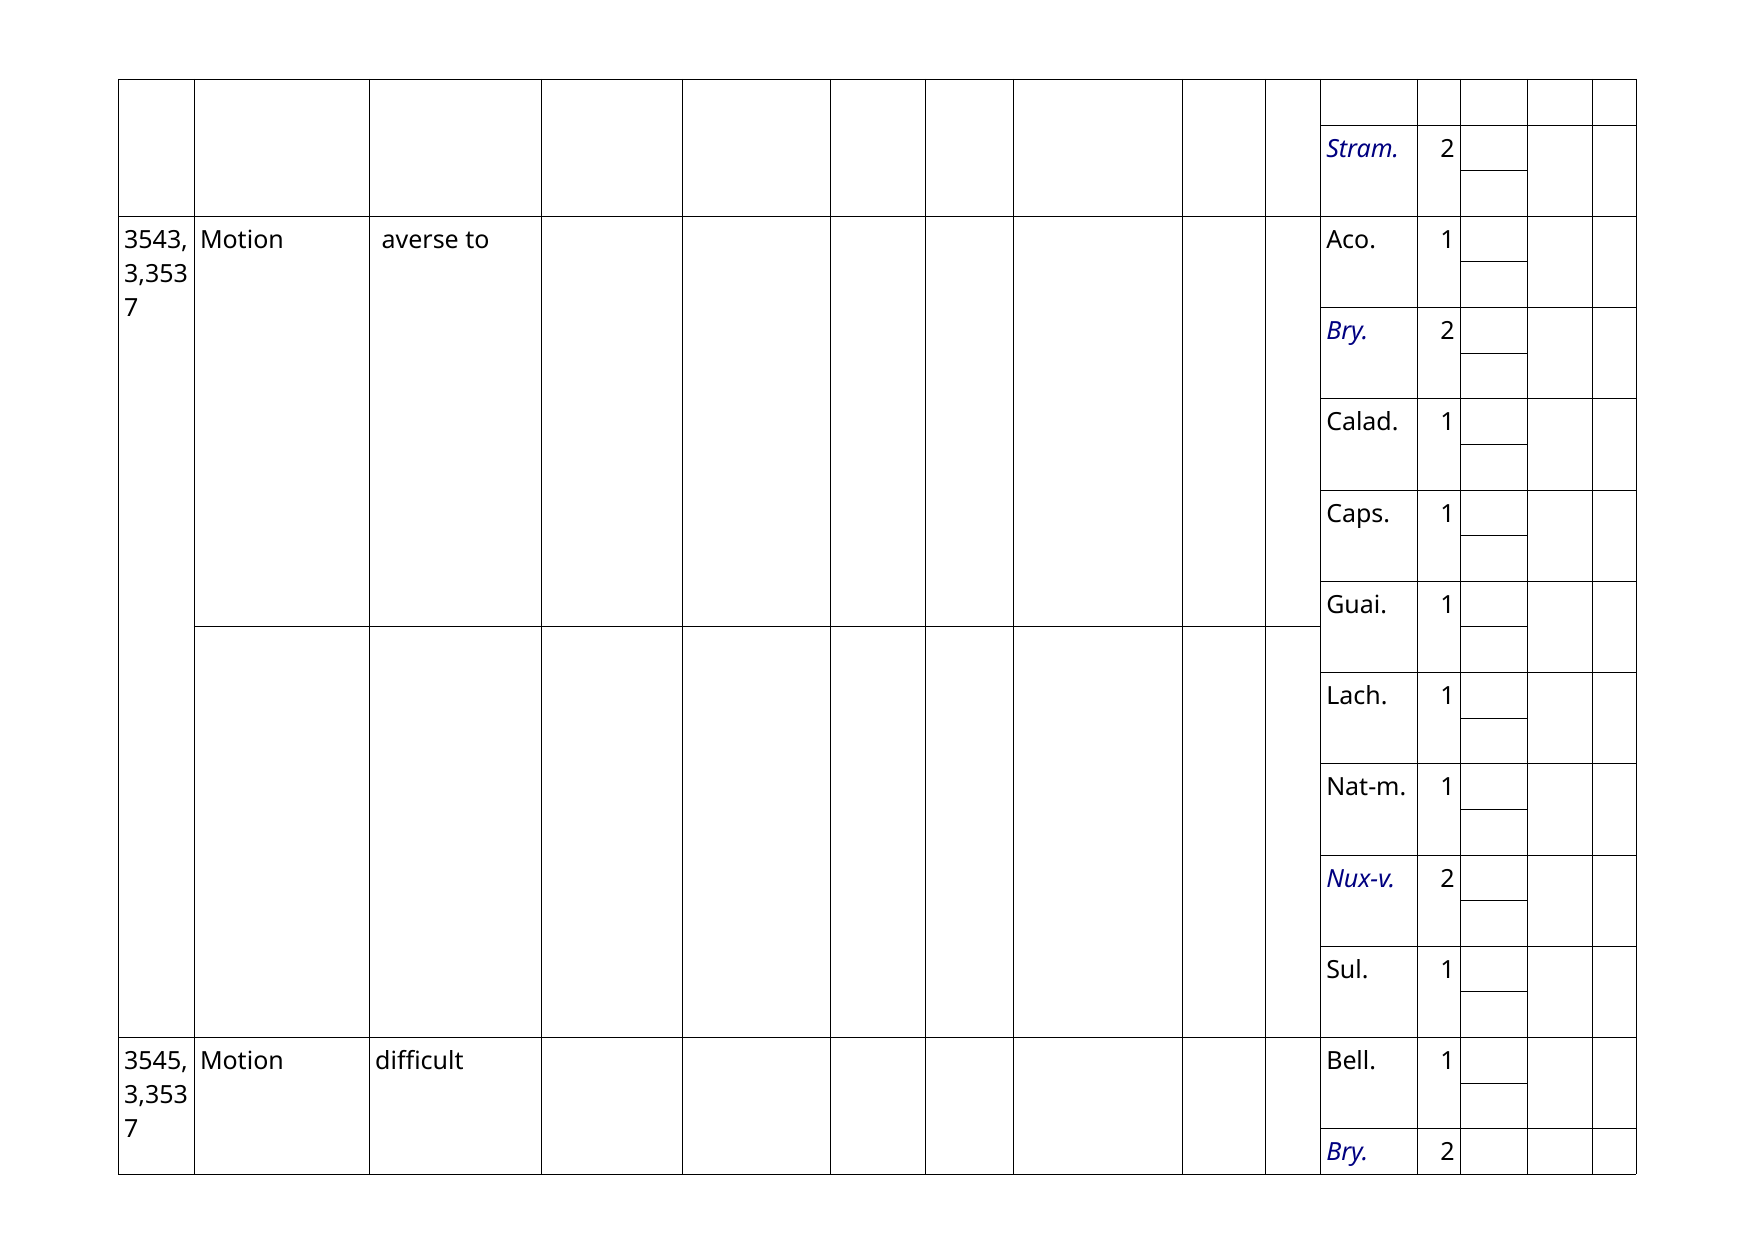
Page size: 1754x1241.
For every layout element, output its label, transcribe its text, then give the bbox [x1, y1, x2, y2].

table_cell [926, 1038, 1013, 1174]
table_cell 3545,3,3537 [119, 1038, 194, 1174]
table_cell [1461, 308, 1527, 353]
table_cell [1528, 126, 1592, 216]
table_cell [1461, 992, 1527, 1037]
table_cell [683, 1038, 830, 1174]
table_cell 3543,3,3537 [119, 217, 194, 1037]
table_cell [683, 217, 830, 626]
table_cell [1593, 1038, 1636, 1128]
table_cell [1461, 901, 1527, 946]
table_cell [1461, 399, 1527, 444]
table_cell [542, 1038, 682, 1174]
table_cell [195, 80, 369, 216]
table_cell [1593, 856, 1636, 946]
table_cell [1461, 1084, 1527, 1128]
table_cell [370, 80, 541, 216]
table_cell Aco. [1321, 217, 1417, 307]
table_cell 2 [1418, 856, 1460, 946]
table_cell [1461, 627, 1527, 672]
table_cell [831, 1038, 925, 1174]
table_cell [1461, 947, 1527, 991]
table_cell [1418, 80, 1460, 124]
table_cell [1528, 947, 1592, 1037]
table_cell [1183, 80, 1265, 216]
table_cell [1593, 947, 1636, 1037]
table_cell 2 [1418, 1129, 1460, 1174]
table_cell [1461, 856, 1527, 900]
table_cell Stram. [1321, 126, 1417, 216]
table_cell 1 [1418, 399, 1460, 489]
table_cell [1593, 308, 1636, 398]
table_cell [542, 80, 682, 216]
table_cell Sul. [1321, 947, 1417, 1037]
table_cell 2 [1418, 126, 1460, 216]
table_cell [1461, 810, 1527, 854]
table_cell 1 [1418, 491, 1460, 581]
table_cell [1014, 1038, 1182, 1174]
table_cell Lach. [1321, 673, 1417, 763]
table_cell [1528, 1038, 1592, 1128]
table_cell [1528, 856, 1592, 946]
table_cell Nux-v. [1321, 856, 1417, 946]
table_cell [1014, 217, 1182, 626]
table_cell [1266, 217, 1320, 626]
table_cell [1593, 491, 1636, 581]
table_cell [1528, 399, 1592, 489]
table_cell [1183, 627, 1265, 1037]
table_cell [1014, 80, 1182, 216]
table_cell 1 [1418, 673, 1460, 763]
table_cell [1266, 80, 1320, 216]
table_cell [542, 217, 682, 626]
table_cell [1528, 673, 1592, 763]
table_cell [1461, 262, 1527, 307]
table_cell [1528, 1129, 1592, 1174]
table_cell [370, 627, 541, 1037]
table_cell Bry. [1321, 1129, 1417, 1174]
table_cell [1014, 627, 1182, 1037]
table_cell [1461, 719, 1527, 763]
table_cell averse to [370, 217, 541, 626]
table_cell Caps. [1321, 491, 1417, 581]
table_cell Guai. [1321, 582, 1417, 672]
table_cell [1461, 582, 1527, 626]
table_cell [1266, 1038, 1320, 1174]
table_cell [1461, 171, 1527, 216]
table_cell [1461, 126, 1527, 170]
table_cell [542, 627, 682, 1037]
table_cell [1528, 80, 1592, 124]
table_cell [926, 80, 1013, 216]
table_cell [1528, 491, 1592, 581]
table_cell Nat-m. [1321, 764, 1417, 854]
table_cell [926, 627, 1013, 1037]
table_cell [1183, 1038, 1265, 1174]
table_cell Bell. [1321, 1038, 1417, 1128]
table_cell 1 [1418, 217, 1460, 307]
table_cell [1528, 582, 1592, 672]
table_cell [1461, 80, 1527, 124]
table_cell [1528, 217, 1592, 307]
table_cell [831, 80, 925, 216]
table_cell 2 [1418, 308, 1460, 398]
table_cell [1593, 582, 1636, 672]
table_cell [1461, 1129, 1527, 1174]
table_cell 1 [1418, 582, 1460, 672]
table_cell [1461, 764, 1527, 809]
table_cell [926, 217, 1013, 626]
table_cell [1528, 308, 1592, 398]
table_cell [195, 627, 369, 1037]
table_cell [683, 80, 830, 216]
table_cell [1461, 536, 1527, 581]
table_cell 1 [1418, 1038, 1460, 1128]
table_cell [1183, 217, 1265, 626]
table_cell [683, 627, 830, 1037]
table_cell [1461, 354, 1527, 398]
table_cell [1593, 80, 1636, 124]
table_cell [1593, 126, 1636, 216]
table_cell [1461, 445, 1527, 489]
table_cell difficult [370, 1038, 541, 1174]
table_cell Bry. [1321, 308, 1417, 398]
table_cell [1461, 217, 1527, 261]
table_cell [1266, 627, 1320, 1037]
table_cell Motion [195, 217, 369, 626]
table_cell [1593, 673, 1636, 763]
table_cell [831, 217, 925, 626]
table_cell [1593, 1129, 1636, 1174]
table_cell 1 [1418, 947, 1460, 1037]
table_cell Calad. [1321, 399, 1417, 489]
table_cell [1321, 80, 1417, 124]
table_cell 1 [1418, 764, 1460, 854]
table_cell [119, 80, 194, 216]
table_cell [1461, 491, 1527, 535]
table_cell [1593, 217, 1636, 307]
table_cell [1593, 399, 1636, 489]
table_cell [1528, 764, 1592, 854]
table_cell [1461, 1038, 1527, 1083]
table_cell [1593, 764, 1636, 854]
table_cell Motion [195, 1038, 369, 1174]
table_cell [831, 627, 925, 1037]
table_cell [1461, 673, 1527, 718]
